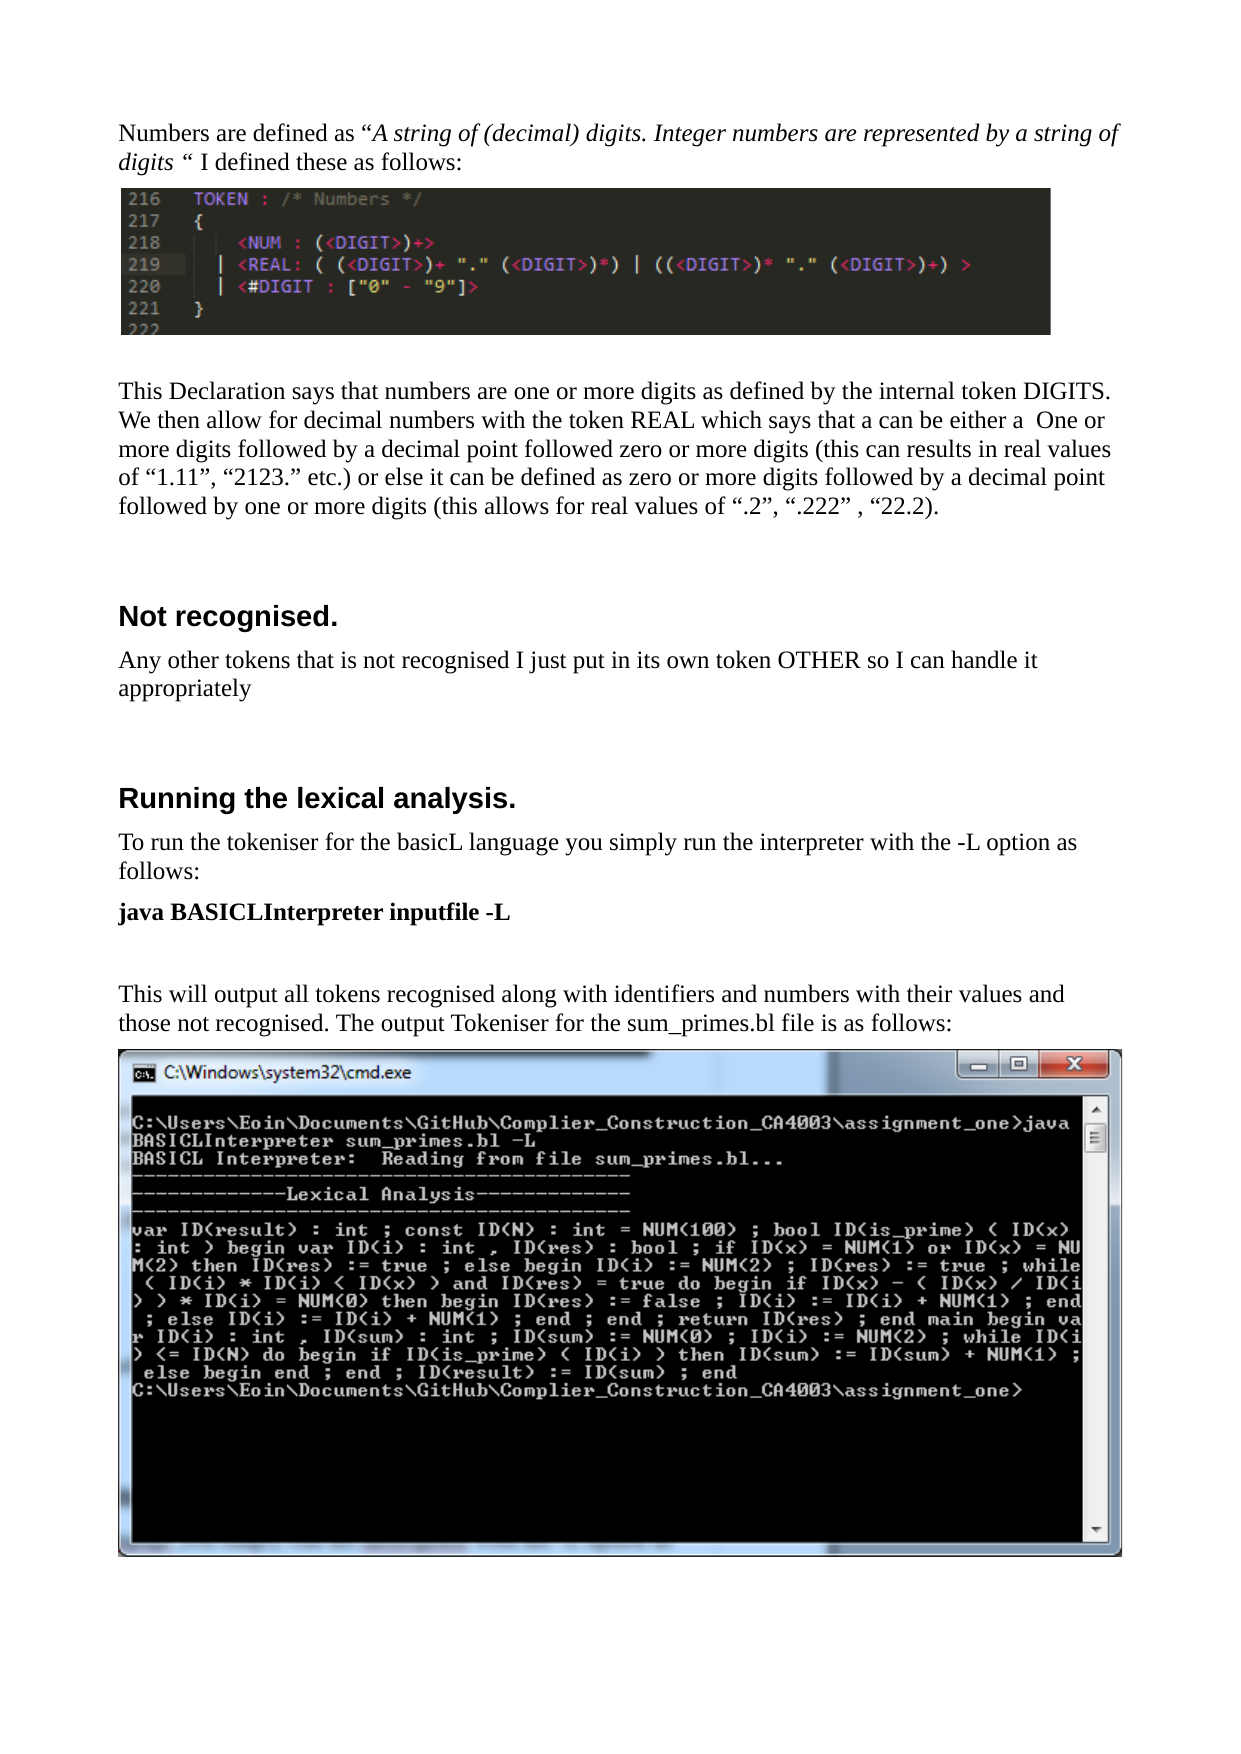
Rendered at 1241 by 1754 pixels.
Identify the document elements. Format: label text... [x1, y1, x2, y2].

text Any other tokens that is not recognised I just put in its own token OTHER so I can handle it appropriately [118, 645, 1122, 702]
text This Declaration says that numbers are one or more digits as defined by the internal token DIGITS. We then allow for decimal numbers with the token REAL which says that a can be either a One or more digits followed by a decimal point followed zero or more digits (this can results in real values of “1.11”, “2123.” etc.) or else it can be defined as zero or more digits followed by a decimal point followed by one or more digits (this allows for real values of “.2”, “.222” , “22.2). [118, 376, 1122, 520]
text To run the tokeniser for the basicL language you simply run the interpreter with the -L option as follows: [118, 827, 1122, 884]
text Numbers are defined as “A string of (decimal) digits. Integer numbers are represented by a string of digits “ I defined these as follows: [118, 118, 1122, 176]
subtitle Running the lexical analysis. [118, 781, 1122, 814]
text java BASICLInterpreter inputfile -L [118, 897, 1122, 926]
picture [121, 188, 1051, 335]
picture [118, 1049, 1123, 1557]
subtitle Not recognised. [118, 599, 1122, 632]
text This will output all tokens recognised along with identifiers and numbers with their values and those not recognised. The output Tokeniser for the sum_primes.bl file is as follows: [118, 979, 1122, 1037]
